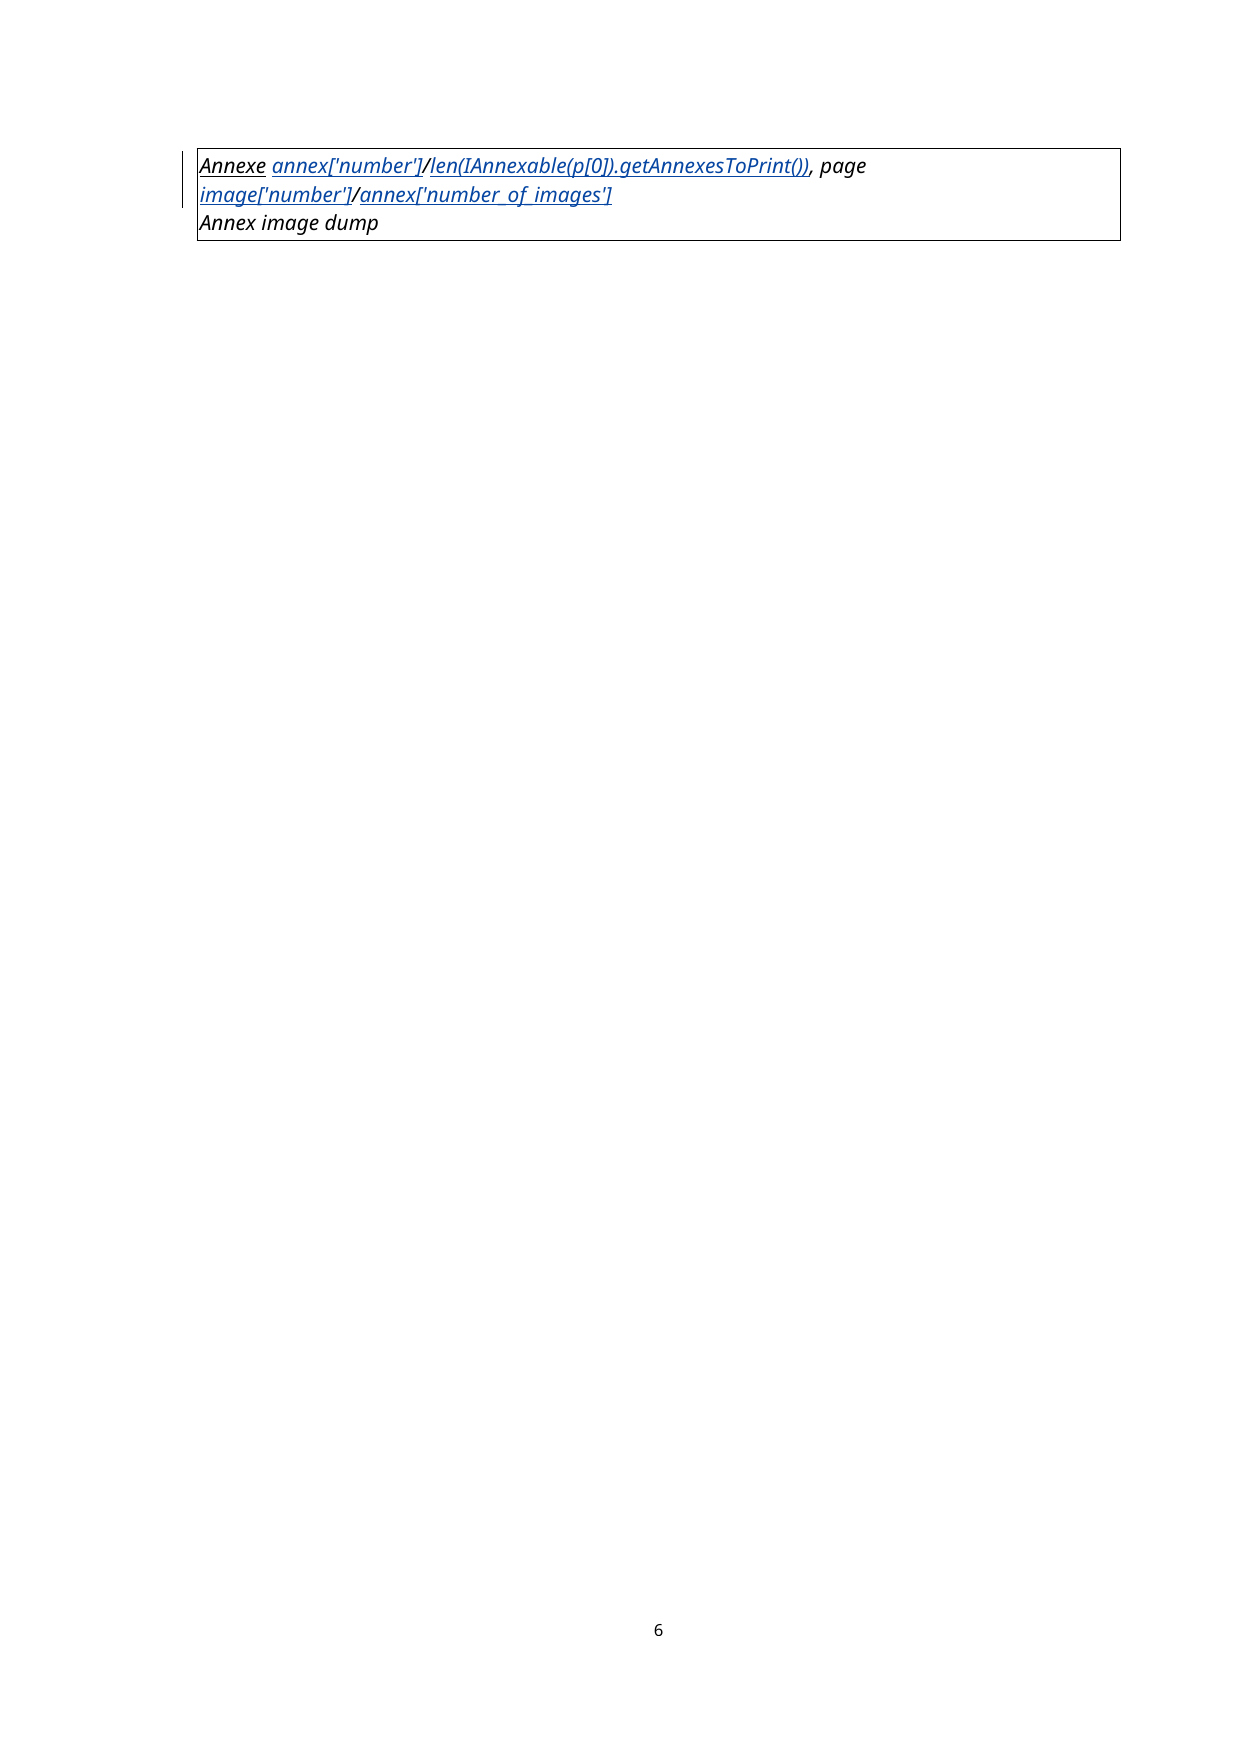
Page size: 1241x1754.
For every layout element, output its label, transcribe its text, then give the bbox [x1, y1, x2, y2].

table_header Annexe annex['number']/len(IAnnexable(p[0]).getAnnexesToPrint()), page image['number']/annex['number_of_images'] Annex image dump [198, 149, 1120, 239]
table_header [195, 118, 1122, 270]
